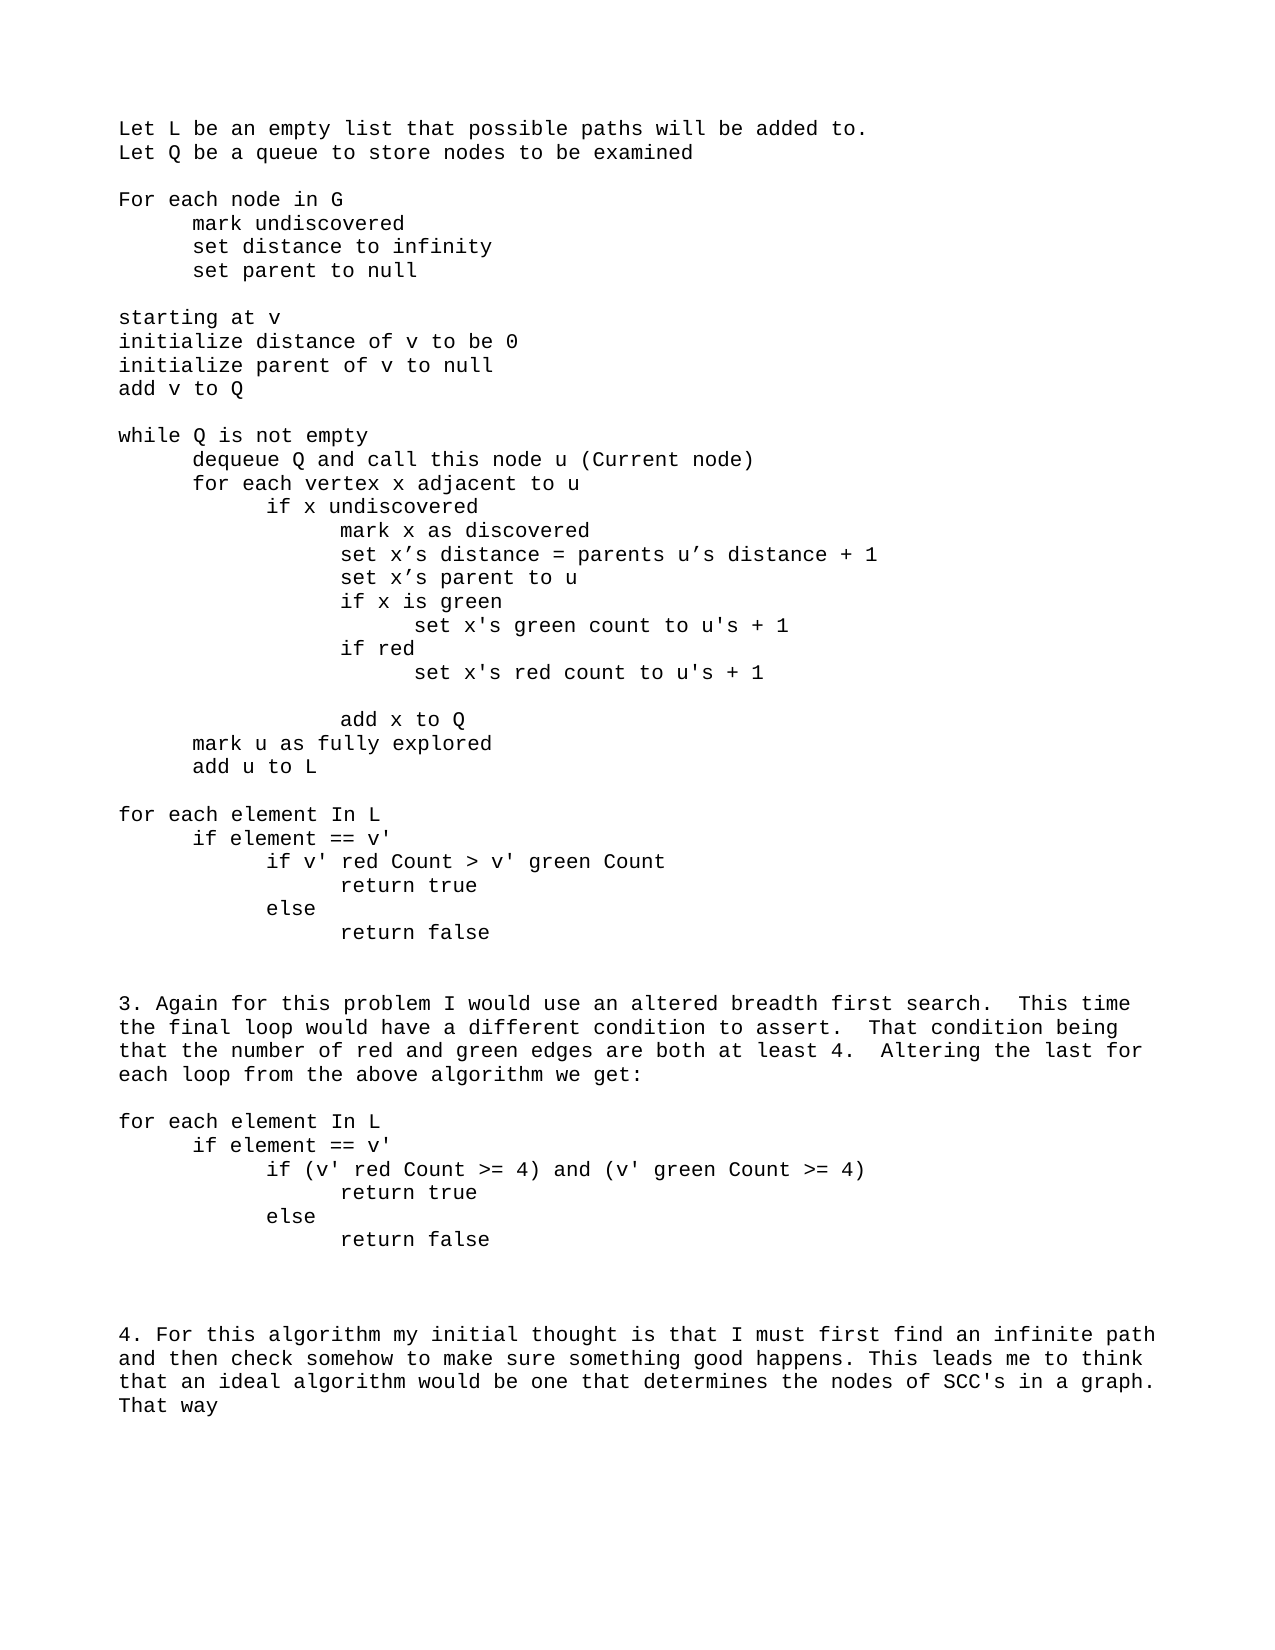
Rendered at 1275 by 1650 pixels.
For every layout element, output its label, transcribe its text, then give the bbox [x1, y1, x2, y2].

text if red [118, 638, 1157, 662]
text starting at v [118, 307, 1157, 331]
text dequeue Q and call this node u (Current node) [118, 449, 1157, 473]
text initialize parent of v to null [118, 354, 1157, 378]
text while Q is not empty [118, 426, 1157, 449]
text mark undiscovered [118, 213, 1157, 236]
text else [118, 898, 1157, 922]
text if x is green [118, 591, 1157, 615]
text For each node in G [118, 189, 1157, 213]
text for each element In L [118, 804, 1157, 827]
text if (v' red Count >= 4) and (v' green Count >= 4) [118, 1158, 1157, 1182]
text return true [118, 875, 1157, 898]
text return false [118, 922, 1157, 946]
text add v to Q [118, 378, 1157, 402]
text set x's red count to u's + 1 [118, 662, 1157, 686]
text Let Q be a queue to store nodes to be examined [118, 142, 1157, 165]
text set parent to null [118, 260, 1157, 284]
text mark u as fully explored [118, 733, 1157, 757]
text mark x as discovered [118, 520, 1157, 544]
text return true [118, 1182, 1157, 1206]
text set distance to infinity [118, 236, 1157, 260]
text set x’s distance = parents u’s distance + 1 [118, 544, 1157, 567]
text return false [118, 1229, 1157, 1253]
text add x to Q [118, 709, 1157, 733]
text add u to L [118, 757, 1157, 780]
text Let L be an empty list that possible paths will be added to. [118, 118, 1157, 142]
text if element == v' [118, 1135, 1157, 1158]
text for each element In L [118, 1111, 1157, 1135]
text else [118, 1206, 1157, 1229]
text if element == v' [118, 827, 1157, 851]
text for each vertex x adjacent to u [118, 473, 1157, 496]
text initialize distance of v to be 0 [118, 331, 1157, 354]
text if x undiscovered [118, 496, 1157, 520]
text 3. Again for this problem I would use an altered breadth first search. This time the final loop would have a different condition to assert. That condition being that the number of red and green edges are both at least 4. Altering the last for each loop from the above algorithm we get: [118, 993, 1157, 1088]
text set x's green count to u's + 1 [118, 615, 1157, 638]
text set x’s parent to u [118, 567, 1157, 591]
text if v' red Count > v' green Count [118, 851, 1157, 875]
text 4. For this algorithm my initial thought is that I must first find an infinite path and then check somehow to make sure something good happens. This leads me to think that an ideal algorithm would be one that determines the nodes of SCC's in a graph. That way [118, 1324, 1157, 1419]
